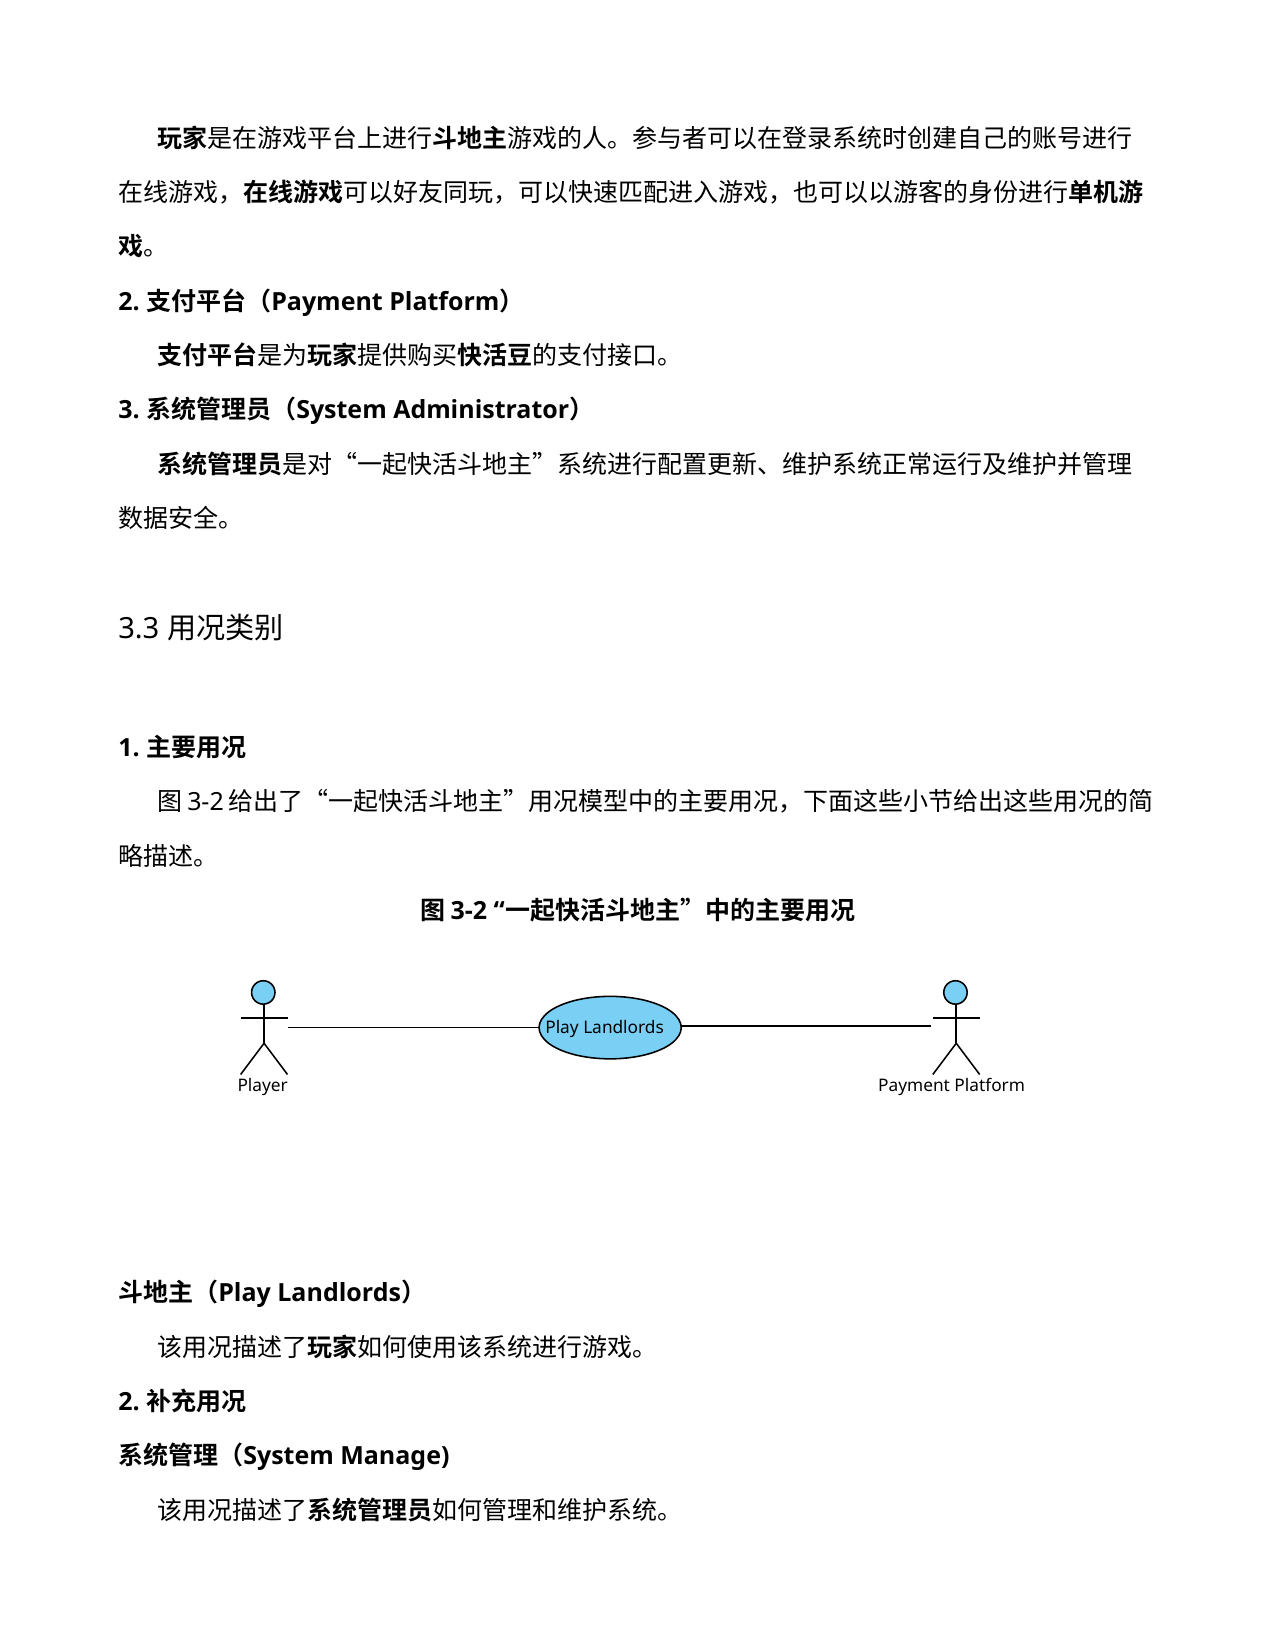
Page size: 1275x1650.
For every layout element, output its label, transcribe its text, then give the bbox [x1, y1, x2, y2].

text 图3-2 “一起快活斗地主”中的主要用况 [118, 890, 1157, 927]
text 该用况描述了系统管理员如何管理和维护系统。 [118, 1490, 1157, 1526]
text 3. 系统管理员（System Administrator） [118, 390, 1157, 426]
text 系统管理员是对“一起快活斗地主”系统进行配置更新、维护系统正常运行及维护并管理数据安全。 [118, 444, 1157, 535]
text 2. 补充用况 [118, 1381, 1157, 1418]
text 系统管理（System Manage) [118, 1436, 1157, 1472]
text 支付平台是为玩家提供购买快活豆的支付接口。 [118, 336, 1157, 372]
text 斗地主（Play Landlords） [118, 1273, 1157, 1309]
text 该用况描述了玩家如何使用该系统进行游戏。 [118, 1327, 1157, 1363]
text 2. 支付平台（Payment Platform） [118, 281, 1157, 317]
text 图3-2给出了“一起快活斗地主”用况模型中的主要用况，下面这些小节给出这些用况的简略描述。 [118, 782, 1157, 872]
text 玩家是在游戏平台上进行斗地主游戏的人。参与者可以在登录系统时创建自己的账号进行在线游戏，在线游戏可以好友同玩，可以快速匹配进入游戏，也可以以游客的身份进行单机游戏。 [118, 118, 1157, 263]
text 3.3 用况类别 [118, 604, 1157, 647]
text 1. 主要用况 [118, 727, 1157, 763]
